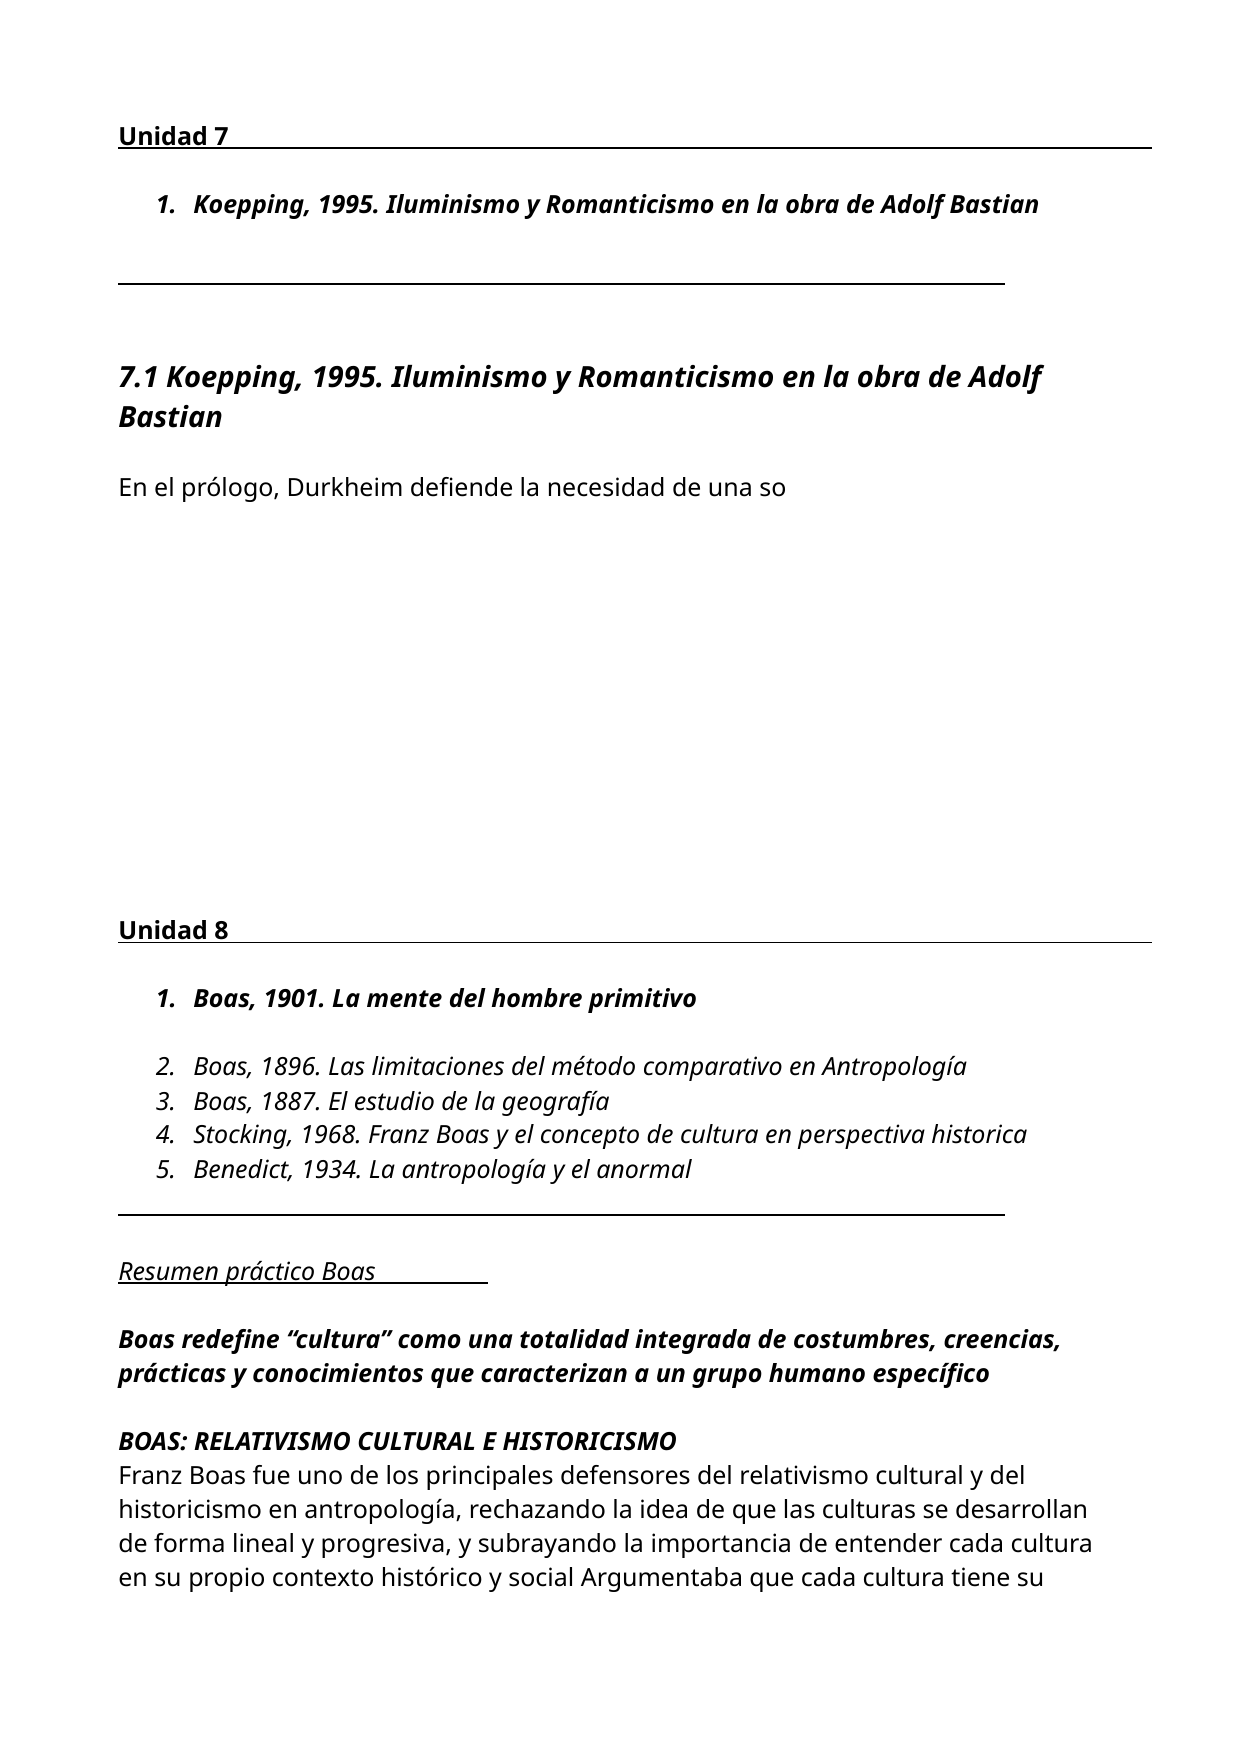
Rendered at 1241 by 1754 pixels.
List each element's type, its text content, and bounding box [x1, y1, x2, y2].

list Koepping, 1995. Iluminismo y Romanticismo en la obra de Adolf Bastian [156, 186, 1122, 220]
text 7.1 Koepping, 1995. Iluminismo y Romanticismo en la obra de Adolf Bastian [118, 357, 1122, 436]
list Stocking, 1968. Franz Boas y el concepto de cultura en perspectiva historica [156, 1117, 1122, 1151]
text Unidad 8 [118, 913, 1122, 942]
text Unidad 7 [118, 118, 1122, 147]
list Boas, 1896. Las limitaciones del método comparativo en Antropología [156, 1049, 1122, 1083]
text En el prólogo, Durkheim defiende la necesidad de una so [118, 470, 1122, 504]
text Franz Boas fue uno de los principales defensores del relativismo cultural y del historicismo en antropología, rechazando la idea de que las culturas se desarrollan de forma lineal y progresiva, y subrayando la importancia de entender cada cultura en su propio contexto histórico y social Argumentaba que cada cultura tiene su [118, 1458, 1122, 1594]
list Boas, 1901. La mente del hombre primitivo [156, 981, 1122, 1049]
text [118, 943, 1122, 947]
text BOAS: RELATIVISMO CULTURAL E HISTORICISMO [118, 1424, 1122, 1458]
list Boas, 1887. El estudio de la geografía [156, 1083, 1122, 1117]
list Benedict, 1934. La antropología y el anormal [156, 1151, 1122, 1185]
text Boas redefine “cultura” como una totalidad integrada de costumbres, creencias, prácticas y conocimientos que caracterizan a un grupo humano específico [118, 1322, 1122, 1390]
text Resumen práctico Boas [118, 1253, 1122, 1287]
